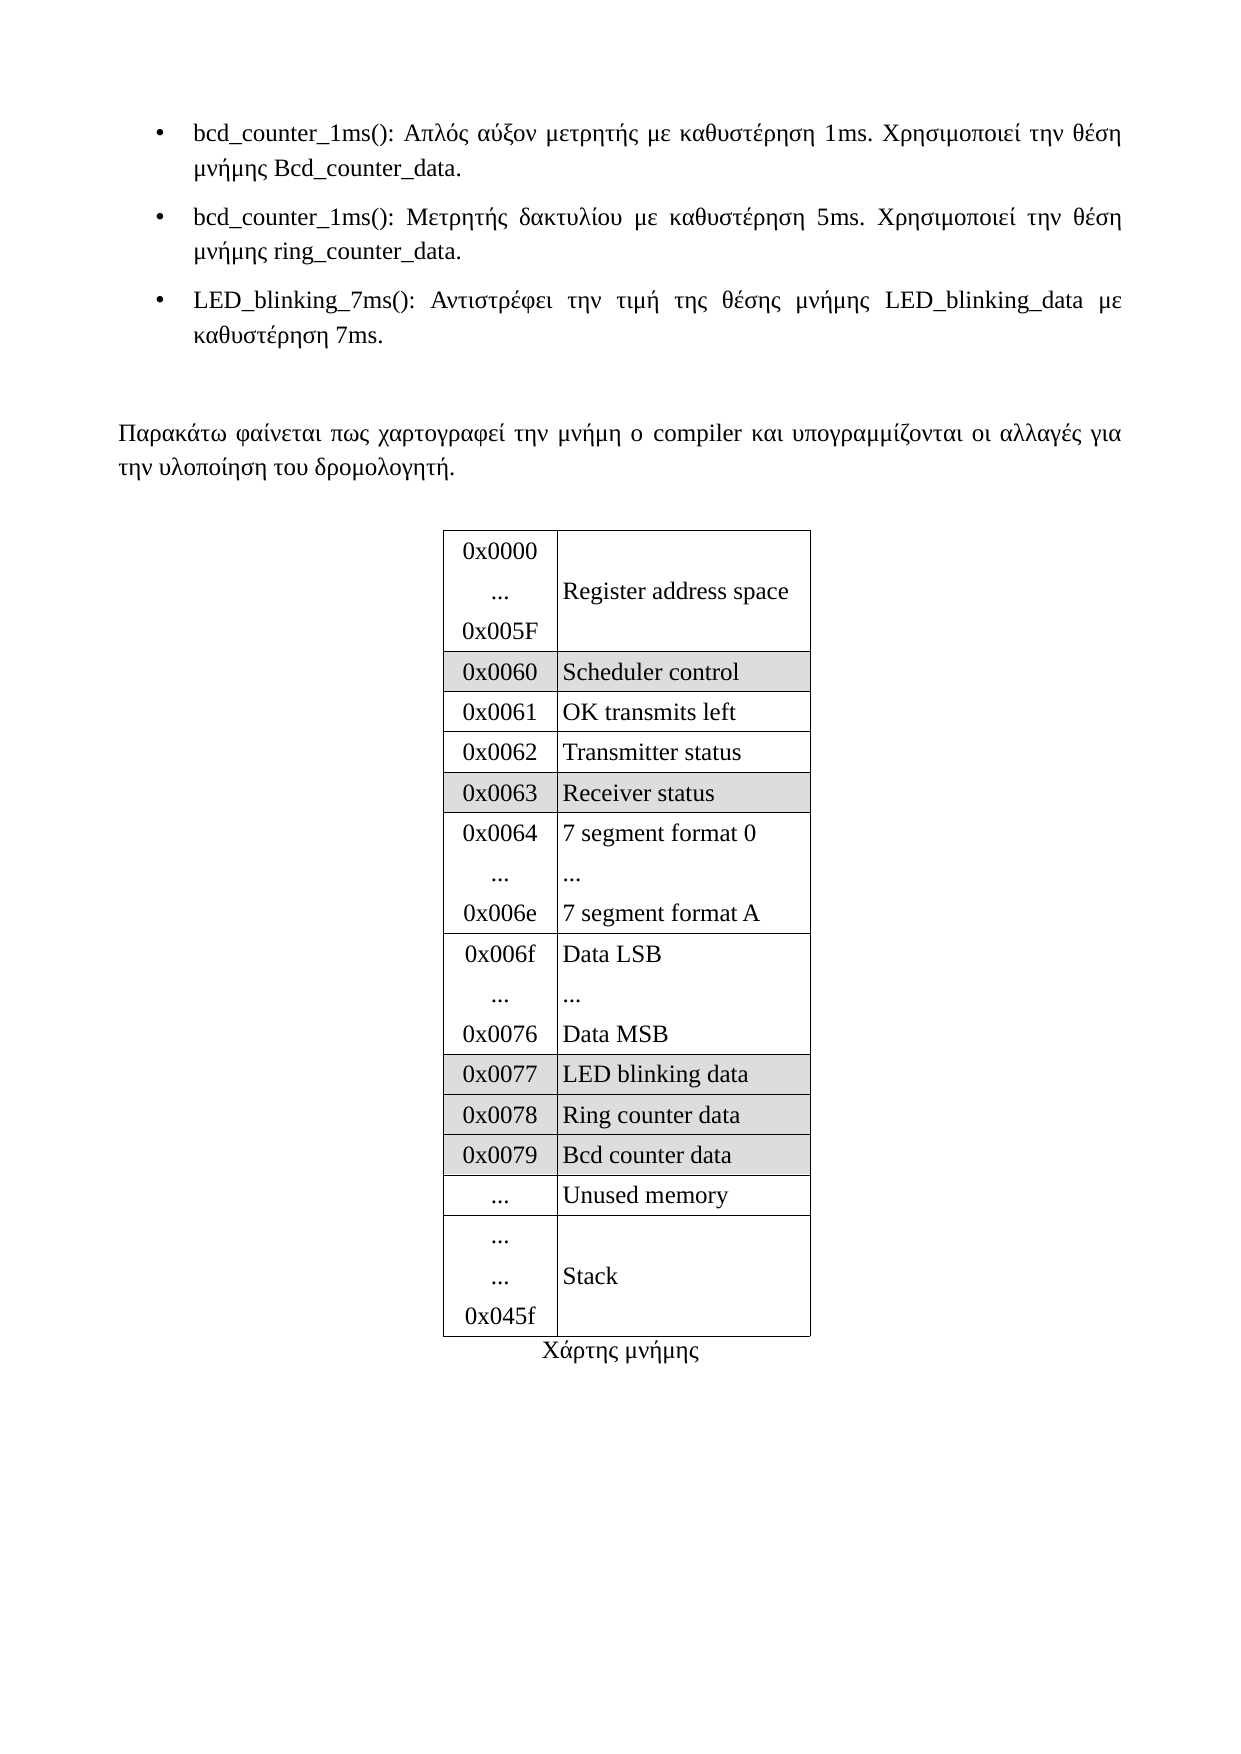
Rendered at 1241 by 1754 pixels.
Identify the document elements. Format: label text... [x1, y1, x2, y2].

table_cell Data MSB [558, 1013, 810, 1053]
table_cell ... [558, 853, 810, 893]
table_cell 0x0060 [444, 652, 557, 691]
table_cell 0x0076 [444, 1013, 557, 1053]
table_cell [558, 1216, 810, 1255]
table_cell ... [444, 1255, 557, 1295]
table_cell Register address space [558, 570, 810, 611]
table_cell Receiver status [558, 773, 810, 812]
table_cell 0x006e [444, 893, 557, 933]
text Χάρτης μνήμης [118, 1336, 1122, 1364]
table_cell LED blinking data [558, 1055, 810, 1094]
table_cell 7 segment format 0 [558, 813, 810, 852]
list bcd_counter_1ms(): Μετρητής δακτυλίου με καθυστέρηση 5ms. Χρησιμοποιεί την θέση μνήμης ring_counter_data. [156, 202, 1122, 265]
table_cell Bcd counter data [558, 1135, 810, 1174]
table_cell Transmitter status [558, 732, 810, 772]
table_cell Stack [558, 1255, 810, 1295]
table_cell [558, 1295, 810, 1336]
text Παρακάτω φαίνεται πως χαρτογραφεί την μνήμη ο compiler και υπογραμμίζονται οι αλλαγές για την υλοποίηση του δρομολογητή. [118, 418, 1122, 481]
table_header [558, 531, 810, 570]
table_cell ... [444, 1216, 557, 1255]
table_cell 0x005F [444, 611, 557, 651]
table_cell ... [558, 973, 810, 1013]
table_cell 0x045f [444, 1295, 557, 1336]
table_cell 0x0064 [444, 813, 557, 852]
table_cell ... [444, 1176, 557, 1215]
table_cell 0x0063 [444, 773, 557, 812]
table_cell 0x0077 [444, 1055, 557, 1094]
list bcd_counter_1ms(): Απλός αύξον μετρητής με καθυστέρηση 1ms. Χρησιμοποιεί την θέση μνήμης Bcd_counter_data. [156, 118, 1122, 181]
list LED_blinking_7ms(): Αντιστρέφει την τιμή της θέσης μνήμης LED_blinking_data με καθυστέρηση 7ms. [156, 285, 1122, 348]
table_cell [558, 611, 810, 651]
table_cell Data LSB [558, 934, 810, 973]
table_header 0x0000 [444, 531, 557, 570]
table_cell 0x0062 [444, 732, 557, 772]
table_cell 0x006f [444, 934, 557, 973]
table_cell ... [444, 570, 557, 611]
table_cell Scheduler control [558, 652, 810, 691]
table_cell 0x0078 [444, 1095, 557, 1134]
table_cell 7 segment format A [558, 893, 810, 933]
table_cell 0x0061 [444, 692, 557, 731]
table_cell ... [444, 853, 557, 893]
table_cell 0x0079 [444, 1135, 557, 1174]
table_cell Unused memory [558, 1176, 810, 1215]
table_cell ... [444, 973, 557, 1013]
table_cell Ring counter data [558, 1095, 810, 1134]
table_cell OK transmits left [558, 692, 810, 731]
